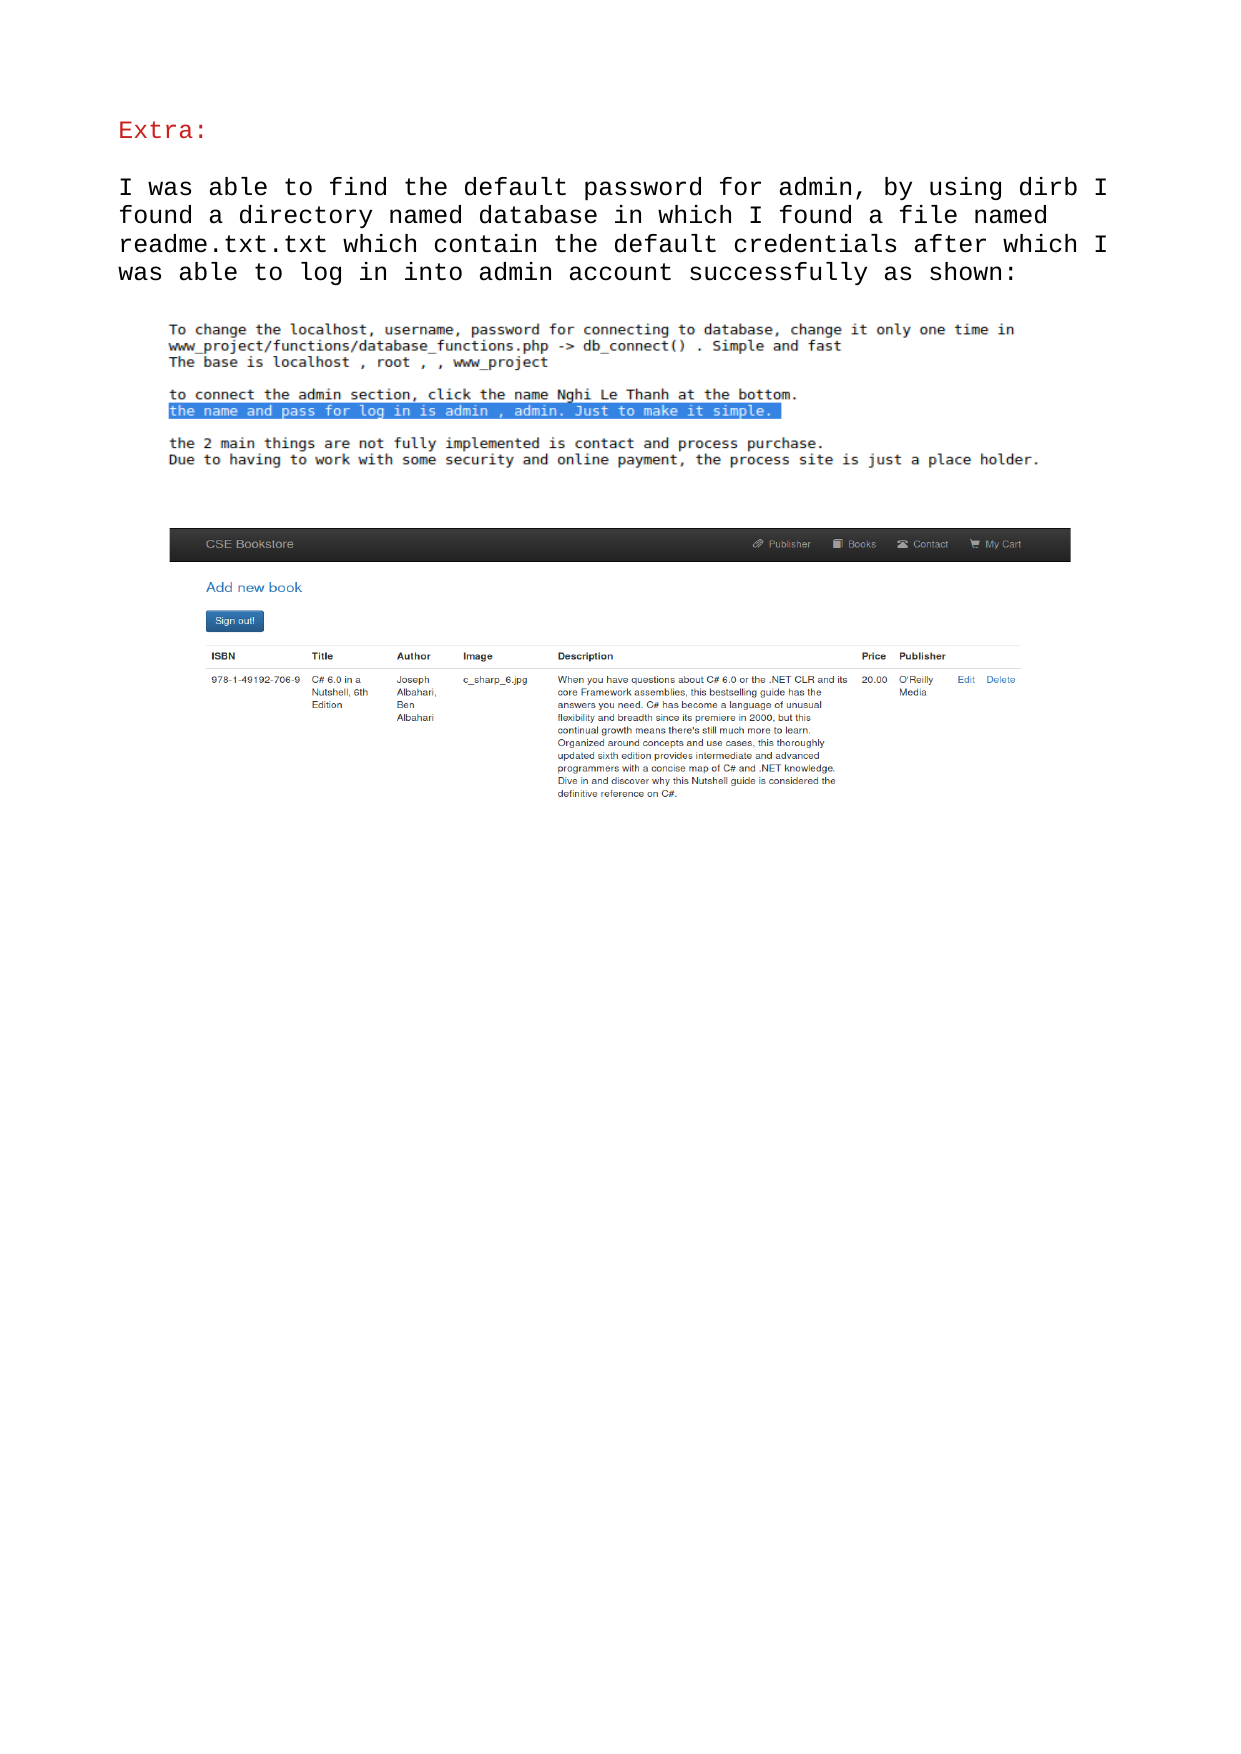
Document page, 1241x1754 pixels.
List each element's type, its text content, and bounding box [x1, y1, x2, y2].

text Extra: [118, 118, 1122, 146]
picture [159, 316, 1081, 472]
text I was able to find the default password for admin, by using dirb I found a directory named database in which I found a file named readme.txt.txt which contain the default credentials after which I was able to log in into admin account successfully as shown: [118, 175, 1122, 288]
picture [169, 528, 1071, 801]
